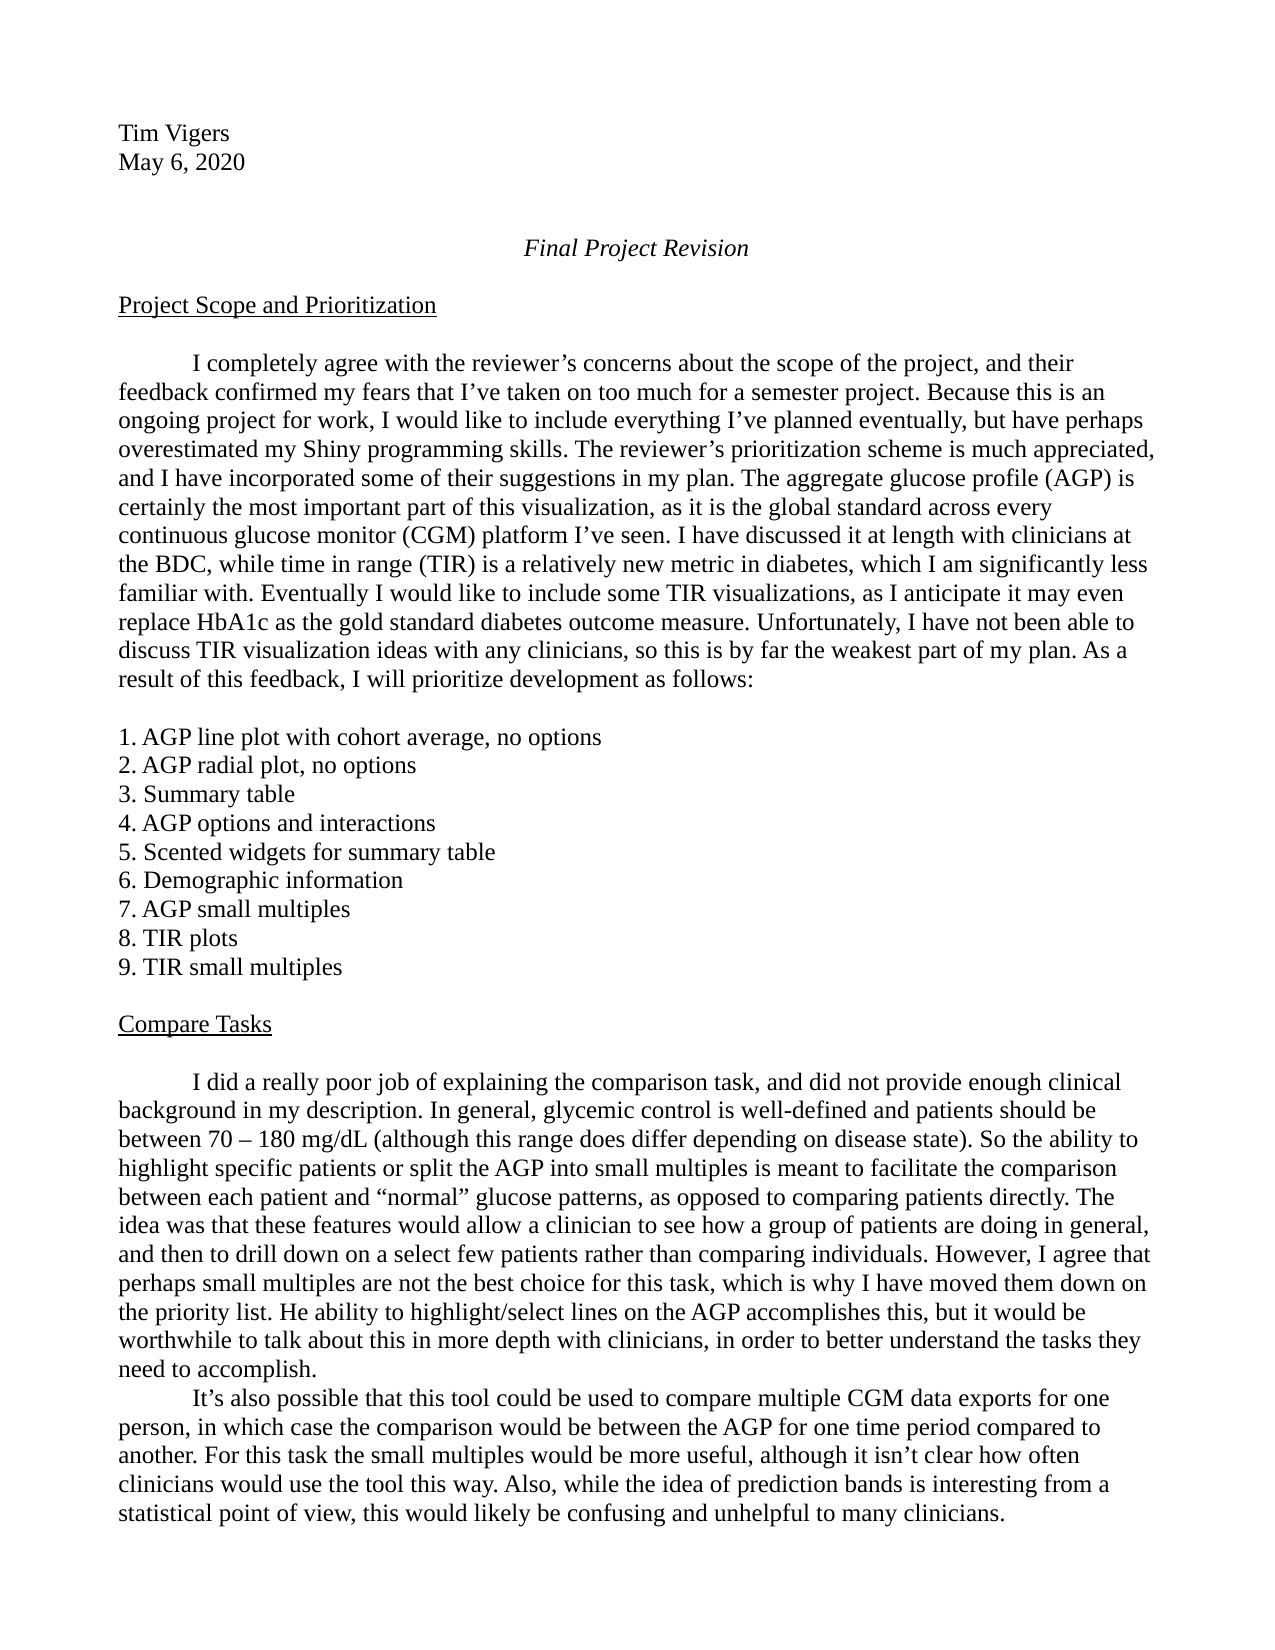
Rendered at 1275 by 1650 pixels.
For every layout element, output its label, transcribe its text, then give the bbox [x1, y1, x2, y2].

text Compare Tasks [118, 1009, 1157, 1038]
text Final Project Revision [118, 233, 1157, 262]
text 8. TIR plots [118, 923, 1157, 952]
text 3. Summary table [118, 779, 1157, 808]
text I did a really poor job of explaining the comparison task, and did not provide enough clinical background in my description. In general, glycemic control is well-defined and patients should be between 70 – 180 mg/dL (although this range does differ depending on disease state). So the ability to highlight specific patients or split the AGP into small multiples is meant to facilitate the comparison between each patient and “normal” glucose patterns, as opposed to comparing patients directly. The idea was that these features would allow a clinician to see how a group of patients are doing in general, and then to drill down on a select few patients rather than comparing individuals. However, I agree that perhaps small multiples are not the best choice for this task, which is why I have moved them down on the priority list. He ability to highlight/select lines on the AGP accomplishes this, but it would be worthwhile to talk about this in more depth with clinicians, in order to better understand the tasks they need to accomplish. [118, 1067, 1157, 1383]
text 1. AGP line plot with cohort average, no options [118, 722, 1157, 751]
text Tim Vigers [118, 118, 1157, 147]
text It’s also possible that this tool could be used to compare multiple CGM data exports for one person, in which case the comparison would be between the AGP for one time period compared to another. For this task the small multiples would be more useful, although it isn’t clear how often clinicians would use the tool this way. Also, while the idea of prediction bands is interesting from a statistical point of view, this would likely be confusing and unhelpful to many clinicians. [118, 1383, 1157, 1527]
text 6. Demographic information [118, 866, 1157, 894]
text 5. Scented widgets for summary table [118, 837, 1157, 866]
text 7. AGP small multiples [118, 894, 1157, 923]
text May 6, 2020 [118, 147, 1157, 176]
text 9. TIR small multiples [118, 952, 1157, 981]
text Project Scope and Prioritization [118, 291, 1157, 319]
text I completely agree with the reviewer’s concerns about the scope of the project, and their feedback confirmed my fears that I’ve taken on too much for a semester project. Because this is an ongoing project for work, I would like to include everything I’ve planned eventually, but have perhaps overestimated my Shiny programming skills. The reviewer’s prioritization scheme is much appreciated, and I have incorporated some of their suggestions in my plan. The aggregate glucose profile (AGP) is certainly the most important part of this visualization, as it is the global standard across every continuous glucose monitor (CGM) platform I’ve seen. I have discussed it at length with clinicians at the BDC, while time in range (TIR) is a relatively new metric in diabetes, which I am significantly less familiar with. Eventually I would like to include some TIR visualizations, as I anticipate it may even replace HbA1c as the gold standard diabetes outcome measure. Unfortunately, I have not been able to discuss TIR visualization ideas with any clinicians, so this is by far the weakest part of my plan. As a result of this feedback, I will prioritize development as follows: [118, 348, 1157, 693]
text 2. AGP radial plot, no options [118, 751, 1157, 779]
text 4. AGP options and interactions [118, 808, 1157, 837]
